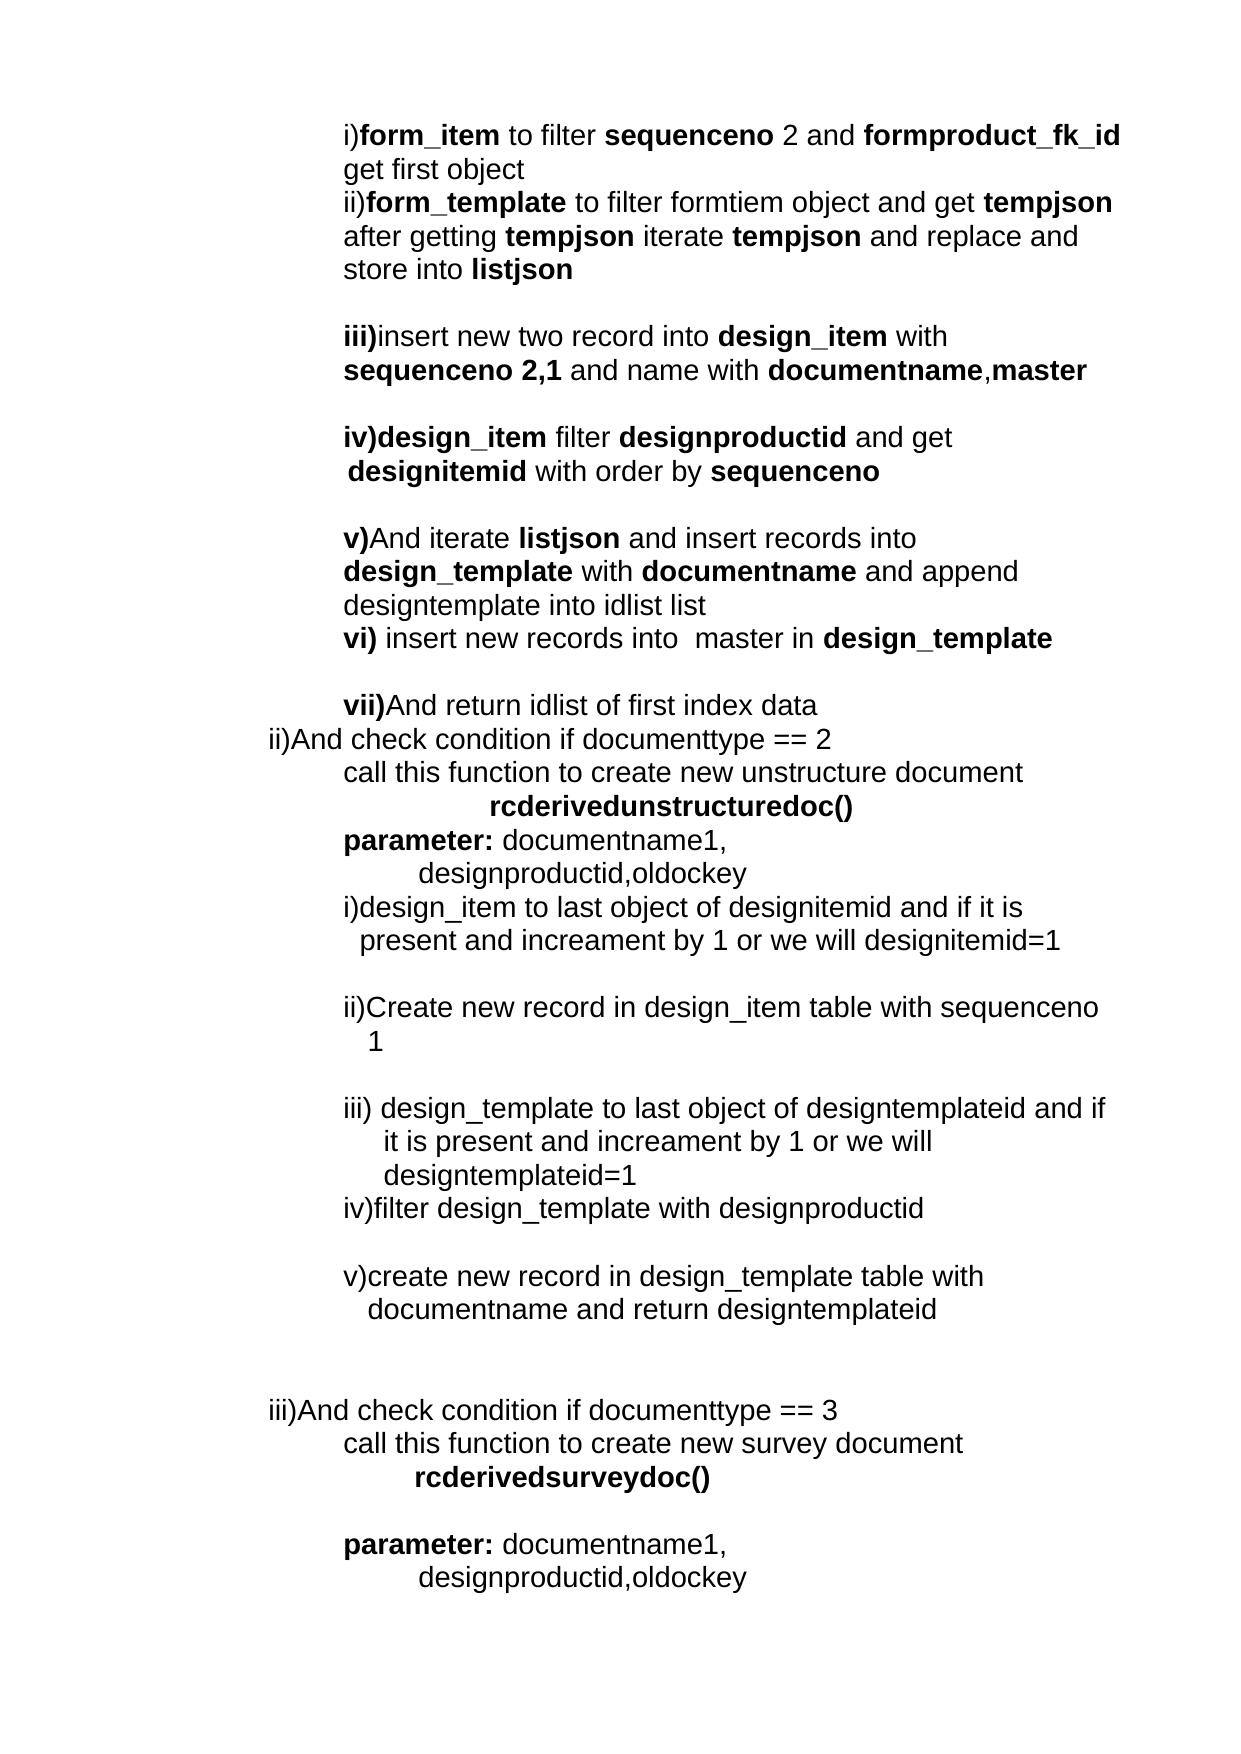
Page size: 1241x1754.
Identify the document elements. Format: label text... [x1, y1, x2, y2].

text vi) insert new records into master in design_template [118, 621, 1122, 655]
text parameter: documentname1, designproductid,oldockey [118, 822, 1122, 889]
text v)And iterate listjson and insert records into design_template with documentname and append designtemplate into idlist list [118, 521, 1122, 621]
text ii)And check condition if documenttype == 2 [118, 722, 1122, 755]
text vii)And return idlist of first index data [118, 688, 1122, 722]
text parameter: documentname1, designproductid,oldockey [118, 1527, 1122, 1594]
text ii)form_template to filter formtiem object and get tempjson [118, 185, 1122, 219]
text v)create new record in design_template table with documentname and return designtemplateid [118, 1258, 1122, 1326]
text iii) design_template to last object of designtemplateid and if it is present and increament by 1 or we will designtemplateid=1 [118, 1091, 1122, 1191]
text iii)And check condition if documenttype == 3 [118, 1393, 1122, 1426]
text i)design_item to last object of designitemid and if it is present and increament by 1 or we will designitemid=1 [118, 889, 1122, 957]
text call this function to create new unstructure document rcderivedunstructuredoc() [118, 755, 1122, 822]
text after getting tempjson iterate tempjson and replace and store into listjson [118, 219, 1122, 286]
text call this function to create new survey document rcderivedsurveydoc() [118, 1426, 1122, 1493]
text iv)filter design_template with designproductid [118, 1191, 1122, 1225]
text ii)Create new record in design_item table with sequenceno 1 [118, 990, 1122, 1057]
text i)form_item to filter sequenceno 2 and formproduct_fk_id get first object [118, 118, 1122, 185]
text iii)insert new two record into design_item with sequenceno 2,1 and name with documentname,master [118, 319, 1122, 386]
text iv)design_item filter designproductid and get designitemid with order by sequenceno [118, 420, 1122, 487]
